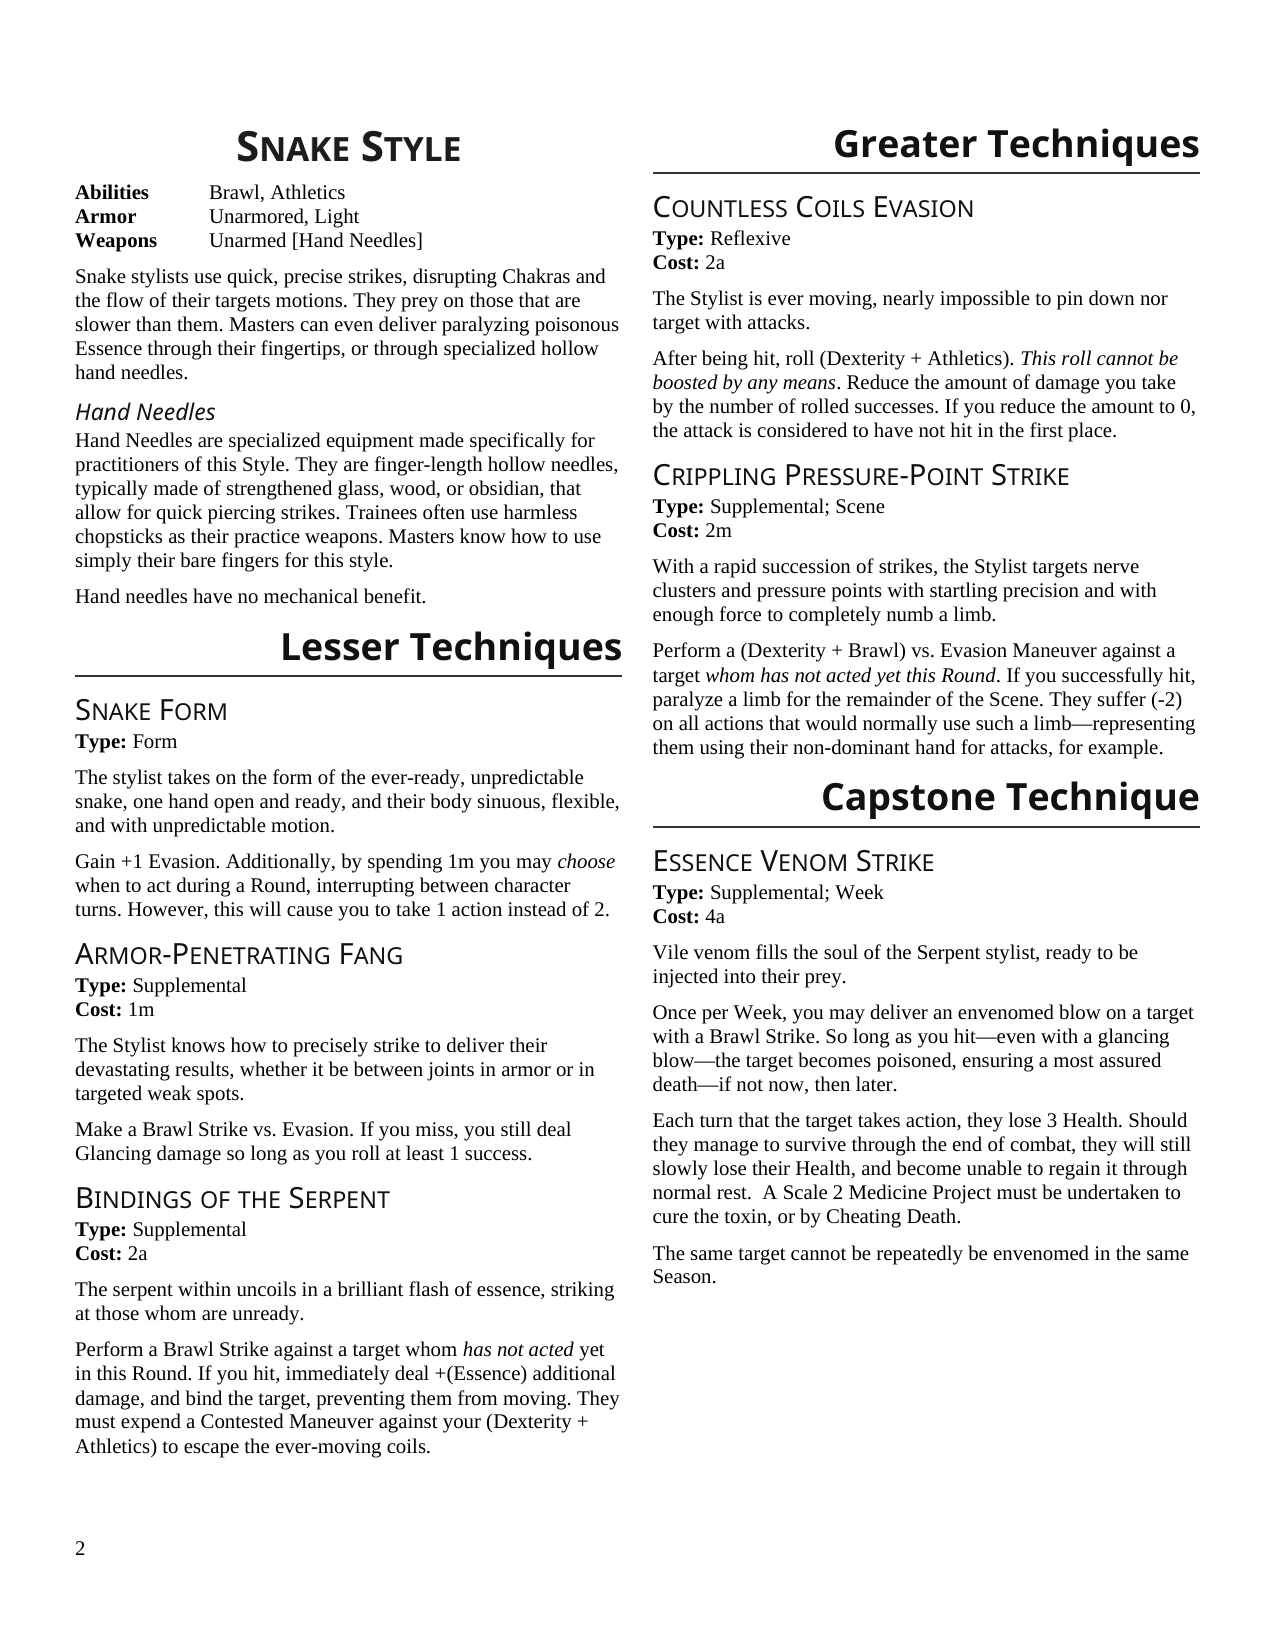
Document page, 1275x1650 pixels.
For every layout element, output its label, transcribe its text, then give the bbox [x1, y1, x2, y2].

text Make a Brawl Strike vs. Evasion. If you miss, you still deal Glancing damage so long as you roll at least 1 success. [75, 1117, 622, 1165]
text The stylist takes on the form of the ever-ready, unpredictable snake, one hand open and ready, and their body sinuous, flexible, and with unpredictable motion. [75, 765, 622, 837]
subtitle Armor-Penetrating Fang [75, 933, 622, 973]
text The Stylist is ever moving, nearly impossible to pin down nor target with attacks. [652, 286, 1200, 334]
text Each turn that the target takes action, they lose 3 Health. Should they manage to survive through the end of combat, they will still slowly lose their Health, and become unable to regain it through normal rest. A Scale 2 Medicine Project must be undertaken to cure the toxin, or by Cheating Death. [652, 1108, 1200, 1228]
subtitle Hand Needles [75, 396, 622, 428]
subtitle Bindings of the Serpent [75, 1177, 622, 1217]
text The same target cannot be repeatedly be envenomed in the same Season. [652, 1240, 1200, 1288]
subtitle Snake Form [75, 689, 622, 729]
text The Stylist knows how to precisely strike to deliver their devastating results, whether it be between joints in armor or in targeted weak spots. [75, 1033, 622, 1105]
text Snake stylists use quick, precise strikes, disrupting Chakras and the flow of their targets motions. They prey on those that are slower than them. Masters can even deliver paralyzing poisonous Essence through their fingertips, or through specialized hollow hand needles. [75, 264, 622, 384]
text Perform a Brawl Strike against a target whom has not acted yet in this Round. If you hit, immediately deal +(Essence) additional damage, and bind the target, preventing them from moving. They must expend a Contested Maneuver against your (Dexterity + Athletics) to escape the ever-moving coils. [75, 1337, 622, 1458]
text Lesser Techniques [75, 620, 622, 675]
text Vile venom fills the soul of the Serpent stylist, ready to be injected into their prey. [652, 940, 1200, 988]
subtitle Snake Style [75, 117, 622, 174]
text Capstone Technique [652, 771, 1200, 828]
text Perform a (Dexterity + Brawl) vs. Evasion Maneuver against a target whom has not acted yet this Round. If you successfully hit, paralyze a limb for the remainder of the Scene. They suffer (-2) on all actions that would normally use such a limb—representing them using their non-dominant hand for attacks, for example. [652, 638, 1200, 759]
text Gain +1 Evasion. Additionally, by spending 1m you may choose when to act during a Round, interrupting between character turns. However, this will cause you to take 1 action instead of 2. [75, 849, 622, 921]
subtitle Crippling Pressure-Point Strike [652, 454, 1200, 494]
text Greater Techniques [652, 117, 1200, 174]
text Hand Needles are specialized equipment made specifically for practitioners of this Style. They are finger-length hollow needles, typically made of strengthened glass, wood, or obsidian, that allow for quick piercing strikes. Trainees often use harmless chopsticks as their practice weapons. Masters know how to use simply their bare fingers for this style. [75, 428, 622, 572]
text Type: Supplemental; Week Cost: 4a [652, 880, 1200, 928]
text The serpent within uncoils in a brilliant flash of essence, striking at those whom are unready. [75, 1277, 622, 1325]
text Type: Supplemental; Scene Cost: 2m [652, 494, 1200, 542]
text Type: Supplemental Cost: 2a [75, 1217, 622, 1265]
text Type: Supplemental Cost: 1m [75, 973, 622, 1021]
text Type: Form [75, 729, 622, 753]
text Hand needles have no mechanical benefit. [75, 584, 622, 608]
text With a rapid succession of strikes, the Stylist targets nerve clusters and pressure points with startling precision and with enough force to completely numb a limb. [652, 554, 1200, 626]
subtitle Countless Coils Evasion [652, 186, 1200, 226]
text Abilities Brawl, Athletics Armor Unarmored, Light Weapons Unarmed [Hand Needles] [75, 180, 622, 252]
text Type: Reflexive Cost: 2a [652, 226, 1200, 274]
text After being hit, roll (Dexterity + Athletics). This roll cannot be boosted by any means. Reduce the amount of damage you take by the number of rolled successes. If you reduce the amount to 0, the attack is considered to have not hit in the first place. [652, 346, 1200, 442]
subtitle Essence Venom Strike [652, 840, 1200, 880]
text Once per Week, you may deliver an envenomed blow on a target with a Brawl Strike. So long as you hit—even with a glancing blow—the target becomes poisoned, ensuring a most assured death—if not now, then later. [652, 1000, 1200, 1096]
